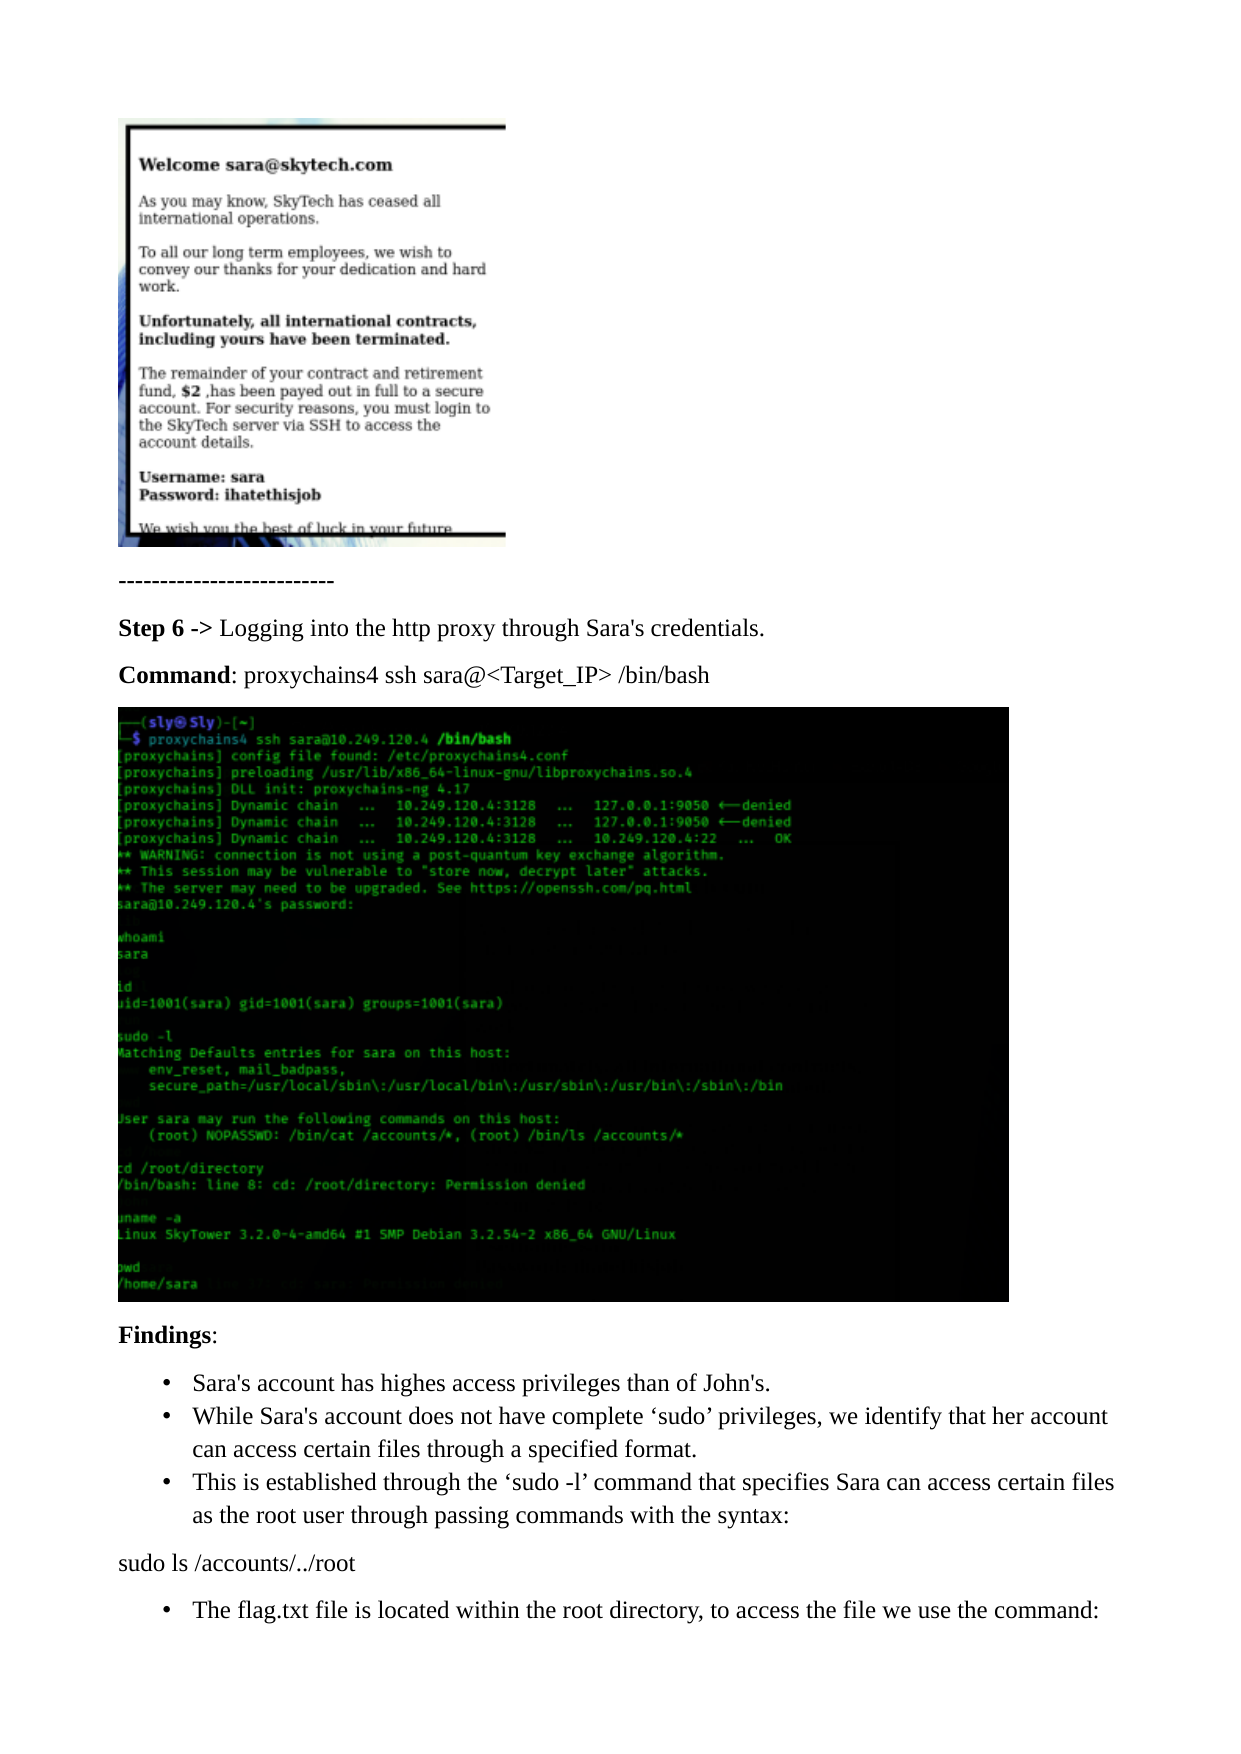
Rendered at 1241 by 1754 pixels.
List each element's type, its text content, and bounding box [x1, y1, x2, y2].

picture [118, 118, 506, 547]
list The flag.txt file is located within the root directory, to access the file we use the command: [162, 1595, 1122, 1624]
text Step 6 -> Logging into the http proxy through Sara's credentials. [118, 613, 1122, 641]
text sudo ls /accounts/../root [118, 1548, 1122, 1577]
text -------------------------- [118, 565, 1122, 594]
picture [118, 707, 1009, 1302]
text Findings: [118, 1321, 1122, 1349]
list This is established through the ‘sudo -l’ command that specifies Sara can access certain files as the root user through passing commands with the syntax: [162, 1467, 1122, 1529]
text Command: proxychains4 ssh sara@<Target_IP> /bin/bash [118, 660, 1122, 689]
list While Sara's account does not have complete ‘sudo’ privileges, we identify that her account can access certain files through a specified format. [162, 1401, 1122, 1463]
list Sara's account has highes access privileges than of John's. [162, 1368, 1122, 1397]
